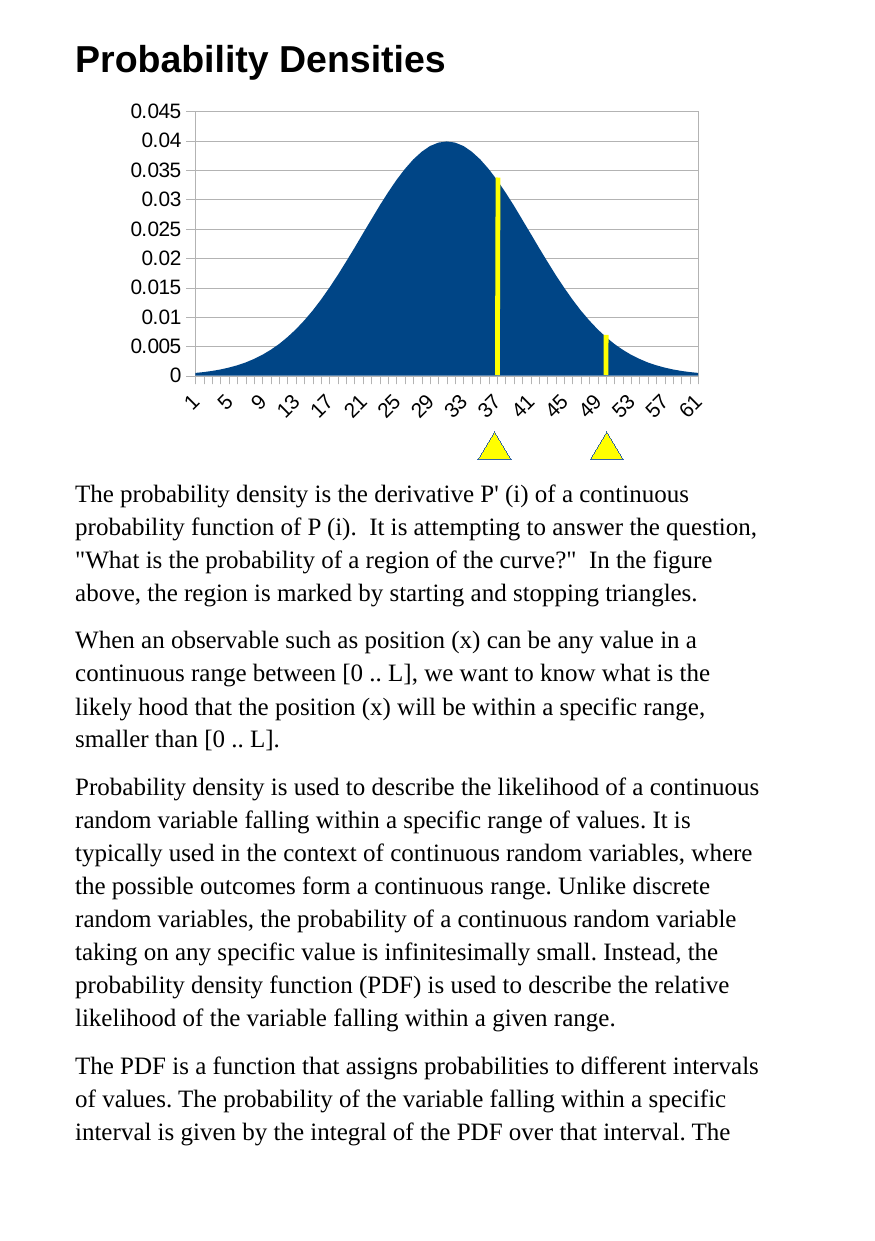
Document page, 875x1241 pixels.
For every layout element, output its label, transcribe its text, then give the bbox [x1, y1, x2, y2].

text When an observable such as position (x) can be any value in a continuous range between [0 .. L], we want to know what is the likely hood that the position (x) will be within a specific range, smaller than [0 .. L]. [75, 626, 762, 753]
text Probability density is used to describe the likelihood of a continuous random variable falling within a specific range of values. It is typically used in the context of continuous random variables, where the possible outcomes form a continuous range. Unlike discrete random variables, the probability of a continuous random variable taking on any specific value is infinitesimally small. Instead, the probability density function (PDF) is used to describe the relative likelihood of the variable falling within a given range. [75, 772, 762, 1032]
text The PDF is a function that assigns probabilities to different intervals of values. The probability of the variable falling within a specific interval is given by the integral of the PDF over that interval. The [75, 1051, 762, 1146]
subtitle Probability Densities [75, 37, 762, 81]
text The probability density is the derivative P' (i) of a continuous probability function of P (i). It is attempting to answer the question, "What is the probability of a region of the curve?" In the figure above, the region is marked by starting and stopping triangles. [75, 479, 762, 607]
